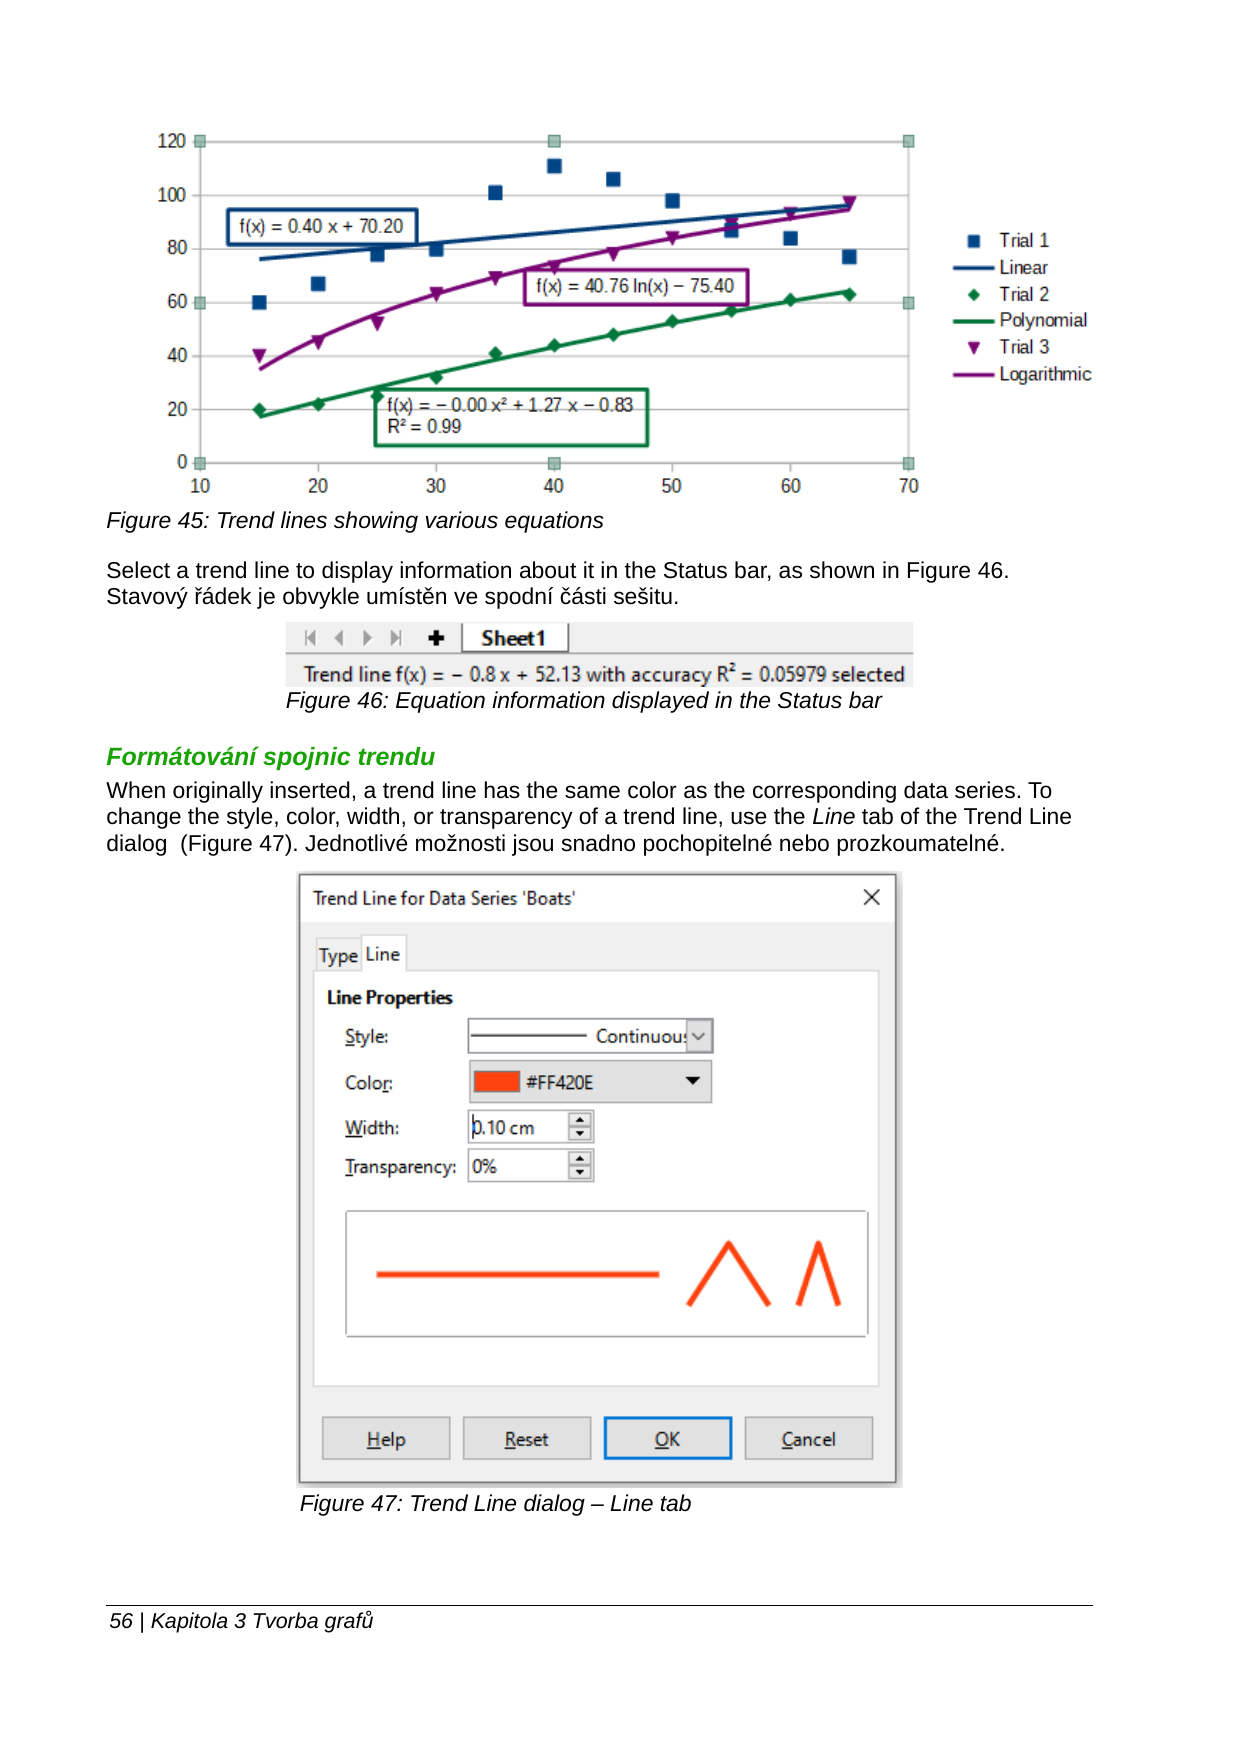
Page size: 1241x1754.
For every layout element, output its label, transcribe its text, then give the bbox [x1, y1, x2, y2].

text Figure 45: Trend lines showing various equations [106, 118, 1111, 533]
text Figure 47: Trend Line dialog – Line tab [293, 868, 906, 1517]
text Figure 46: Equation information displayed in the Status bar [286, 687, 913, 713]
text Select a trend line to display information about it in the Status bar, as shown in Figure 46. Stavový řádek je obvykle umístěn ve spodní části sešitu. [106, 557, 1093, 610]
picture [285, 622, 914, 687]
subtitle Formátování spojnic trendu [106, 742, 1093, 771]
picture [296, 871, 903, 1488]
picture [115, 118, 1102, 507]
text When originally inserted, a trend line has the same color as the corresponding data series. To change the style, color, width, or transparency of a trend line, use the Line tab of the Trend Line dialog (Figure 47). Jednotlivé možnosti jsou snadno pochopitelné nebo prozkoumatelné. [106, 777, 1093, 856]
